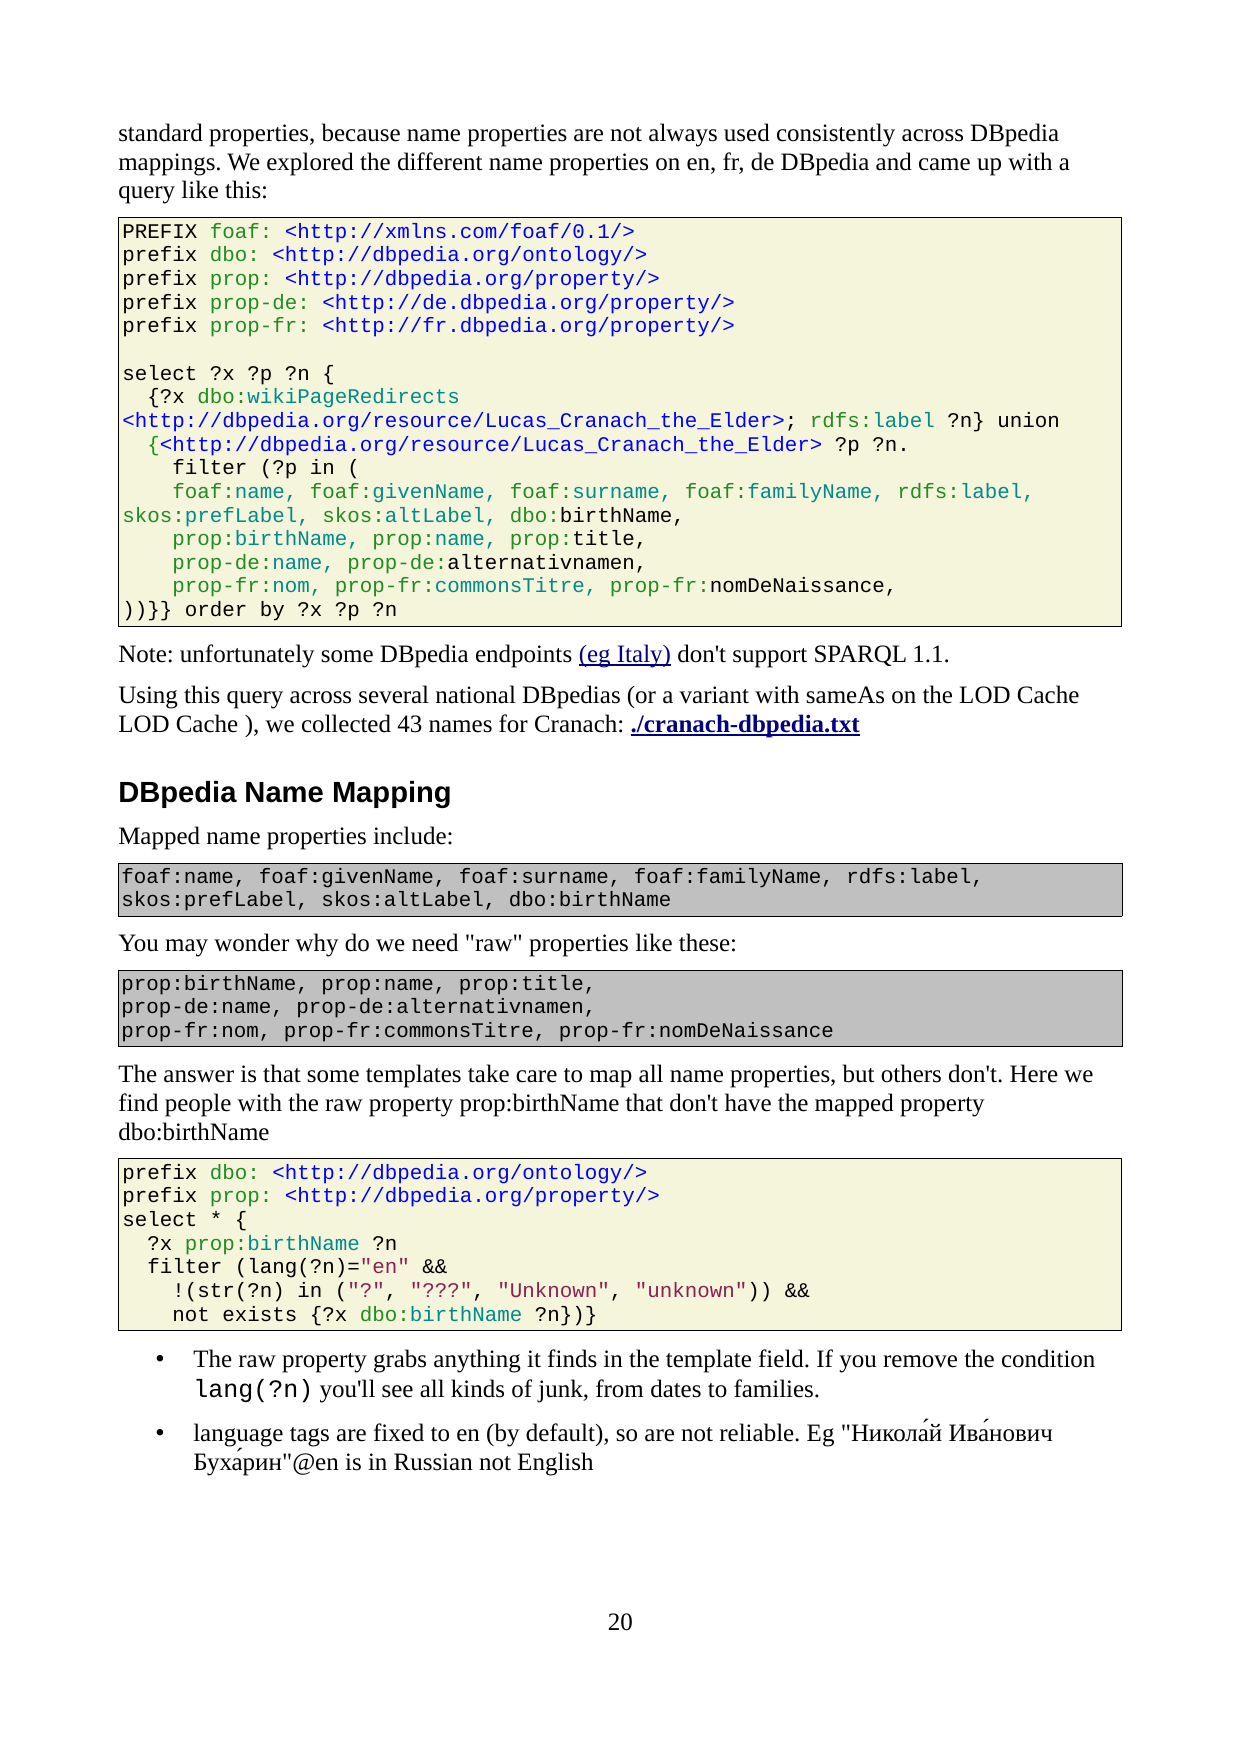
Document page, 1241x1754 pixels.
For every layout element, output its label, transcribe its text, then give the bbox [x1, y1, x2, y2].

text prop-de:name, prop-de:alternativnamen, [119, 993, 1122, 1017]
list language tags are fixed to en (by default), so are not reliable. Eg "Никола́й Ива́нович Буха́рин"@en is in Russian not English [156, 1418, 1122, 1475]
text You may wonder why do we need "raw" properties like these: [118, 928, 1122, 957]
list The raw property grabs anything it finds in the template field. If you remove the condition lang(?n) you'll see all kinds of junk, from dates to families. [156, 1344, 1122, 1405]
text Note: unfortunately some DBpedia endpoints (eg Italy) don't support SPARQL 1.1. [118, 639, 1122, 668]
text prop:birthName, prop:name, prop:title, [119, 971, 1122, 993]
text Mapped name properties include: [118, 821, 1122, 850]
text foaf:name, foaf:givenName, foaf:surname, foaf:familyName, rdfs:label, skos:prefLabel, skos:altLabel, dbo:birthName [119, 864, 1122, 916]
text standard properties, because name properties are not always used consistently across DBpedia mappings. We explored the different name properties on en, fr, de DBpedia and came up with a query like this: [118, 118, 1122, 204]
text select * { [119, 1205, 1121, 1229]
text prefix prop: <http://dbpedia.org/property/> [119, 264, 1121, 288]
text ))}} order by ?x ?p ?n [119, 595, 1121, 626]
text Using this query across several national DBpedias (or a variant with sameAs on the LOD Cache LOD Cache), we collected 43 names for Cranach: ./cranach-dbpedia.txt [118, 680, 1122, 738]
text The answer is that some templates take care to map all name properties, but others don't. Here we find people with the raw property prop:birthName that don't have the mapped property dbo:birthName [118, 1059, 1122, 1145]
text filter (?p in ( [119, 453, 1121, 477]
text prefix prop-fr: <http://fr.dbpedia.org/property/> [119, 311, 1121, 335]
text not exists {?x dbo:birthName ?n})} [119, 1300, 1121, 1330]
text {?x dbo:wikiPageRedirects <http://dbpedia.org/resource/Lucas_Cranach_the_Elder>; rdfs:label ?n} union [119, 382, 1121, 430]
text prop-fr:nom, prop-fr:commonsTitre, prop-fr:nomDeNaissance, [119, 572, 1121, 595]
text foaf:name, foaf:givenName, foaf:surname, foaf:familyName, rdfs:label, skos:prefLabel, skos:altLabel, dbo:birthName, [119, 477, 1121, 524]
text prop-de:name, prop-de:alternativnamen, [119, 548, 1121, 572]
text prop-fr:nom, prop-fr:commonsTitre, prop-fr:nomDeNaissance [119, 1017, 1122, 1046]
text prop:birthName, prop:name, prop:title, [119, 524, 1121, 548]
text filter (lang(?n)="en" && [119, 1252, 1121, 1276]
subtitle DBpedia Name Mapping [118, 775, 1122, 809]
text PREFIX foaf: <http://xmlns.com/foaf/0.1/> [119, 218, 1121, 241]
text !(str(?n) in ("?", "???", "Unknown", "unknown")) && [119, 1276, 1121, 1300]
text {<http://dbpedia.org/resource/Lucas_Cranach_the_Elder> ?p ?n. [119, 430, 1121, 453]
text prefix prop-de: <http://de.dbpedia.org/property/> [119, 288, 1121, 311]
text prefix prop: <http://dbpedia.org/property/> [119, 1181, 1121, 1205]
text select ?x ?p ?n { [119, 359, 1121, 382]
text ?x prop:birthName ?n [119, 1229, 1121, 1252]
text prefix dbo: <http://dbpedia.org/ontology/> [119, 1159, 1121, 1181]
text prefix dbo: <http://dbpedia.org/ontology/> [119, 241, 1121, 264]
